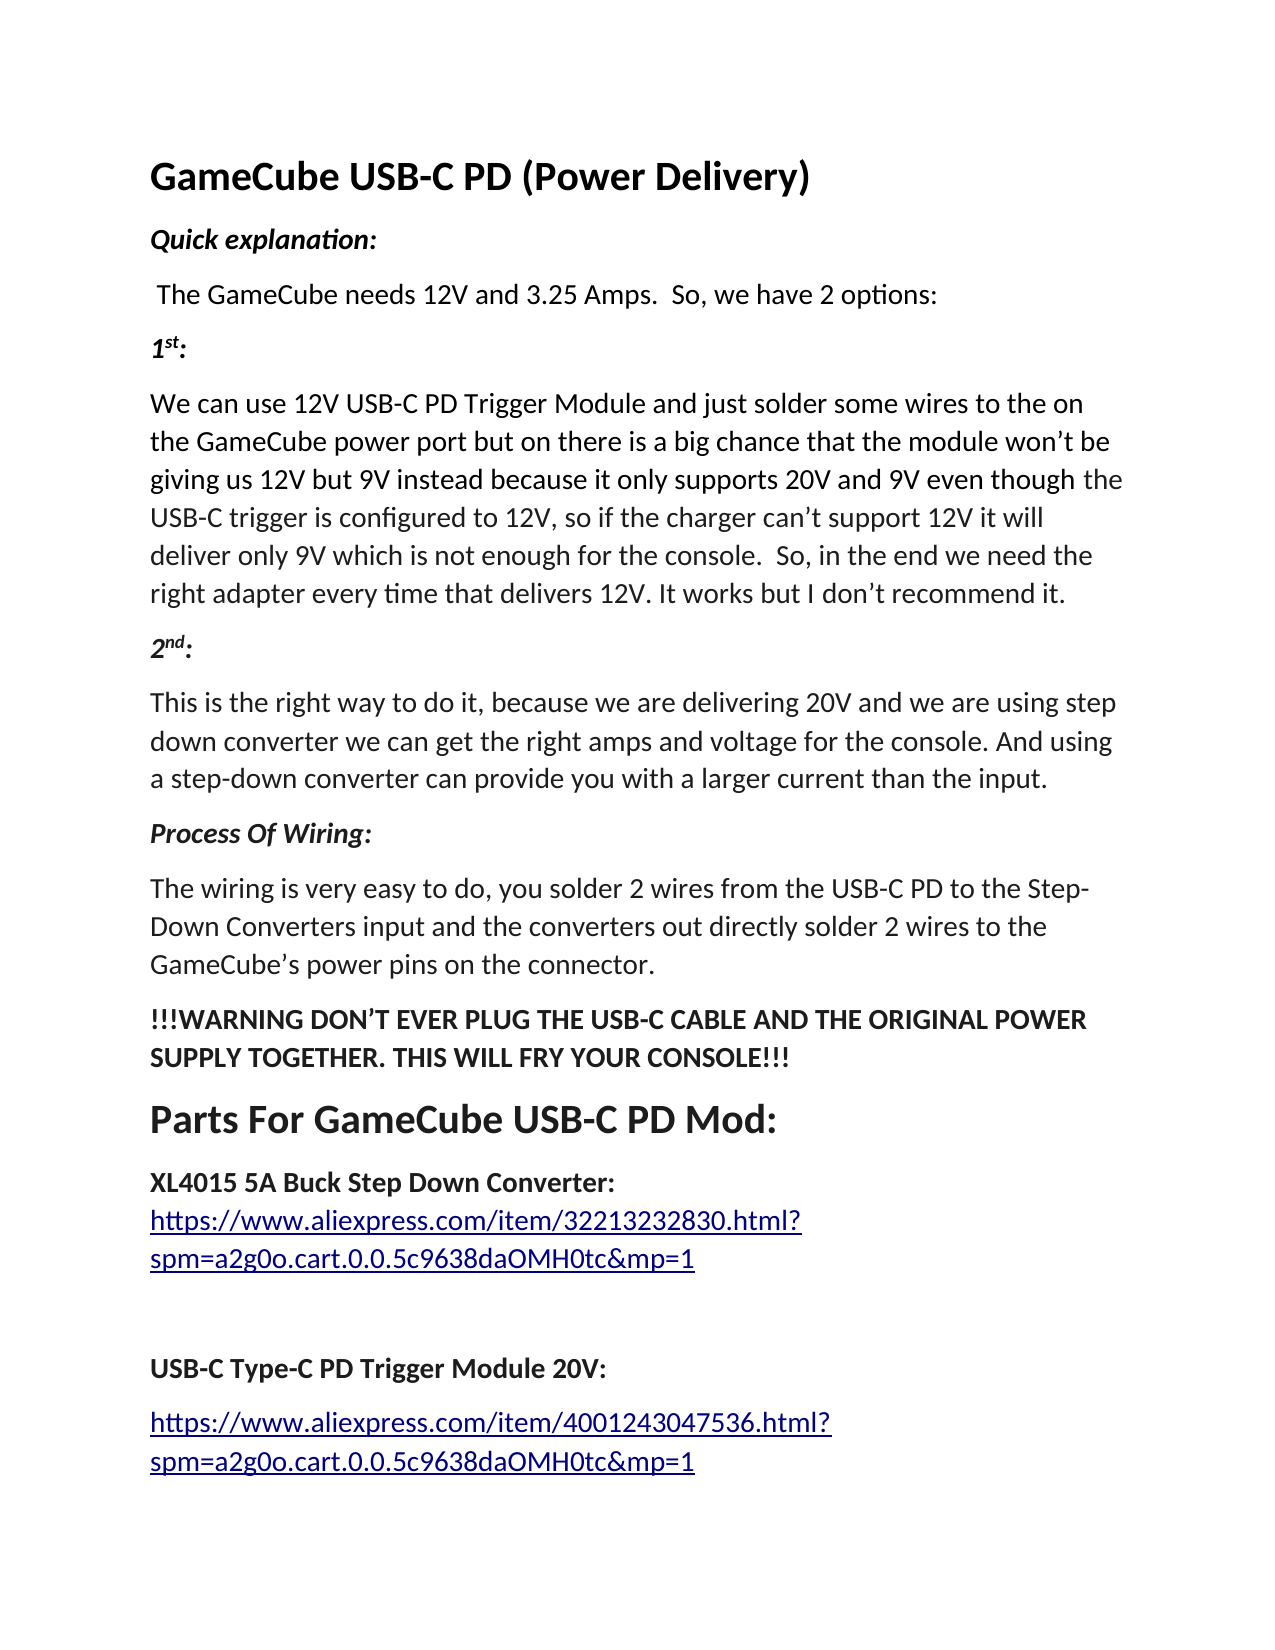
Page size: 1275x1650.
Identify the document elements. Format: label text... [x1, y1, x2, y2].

text We can use 12V USB-C PD Trigger Module and just solder some wires to the on the GameCube power port but on there is a big chance that the module won’t be giving us 12V but 9V instead because it only supports 20V and 9V even though the USB-C trigger is configured to 12V, so if the charger can’t support 12V it will deliver only 9V which is not enough for the console. So, in the end we need the right adapter every time that delivers 12V. It works but I don’t recommend it. [150, 385, 1125, 611]
text This is the right way to do it, because we are delivering 20V and we are using step down converter we can get the right amps and voltage for the console. And using a step-down converter can provide you with a larger current than the input. [150, 684, 1125, 796]
text Parts For GameCube USB-C PD Mod: [150, 1093, 1125, 1144]
text Process Of Wiring: [150, 815, 1125, 851]
text The wiring is very easy to do, you solder 2 wires from the USB-C PD to the Step-Down Converters input and the converters out directly solder 2 wires to the GameCube’s power pins on the connector. [150, 870, 1125, 982]
text GameCube USB-C PD (Power Delivery) [150, 150, 1125, 201]
text 2nd: [150, 630, 1125, 666]
text Quick explanation: [150, 221, 1125, 257]
text !!!WARNING DON’T EVER PLUG THE USB-C CABLE AND THE ORIGINAL POWER SUPPLY TOGETHER. THIS WILL FRY YOUR CONSOLE!!! [150, 1001, 1125, 1074]
text 1st: [150, 330, 1125, 366]
text XL4015 5A Buck Step Down Converter: https://www.aliexpress.com/item/32213232830.html?spm=a2g0o.cart.0.0.5c9638daOMH0tc&mp=1 [150, 1164, 1125, 1276]
text https://www.aliexpress.com/item/4001243047536.html?spm=a2g0o.cart.0.0.5c9638daOMH0tc&mp=1 [150, 1404, 1125, 1478]
text USB-C Type-C PD Trigger Module 20V: [150, 1350, 1125, 1386]
text The GameCube needs 12V and 3.25 Amps. So, we have 2 options: [150, 276, 1125, 311]
